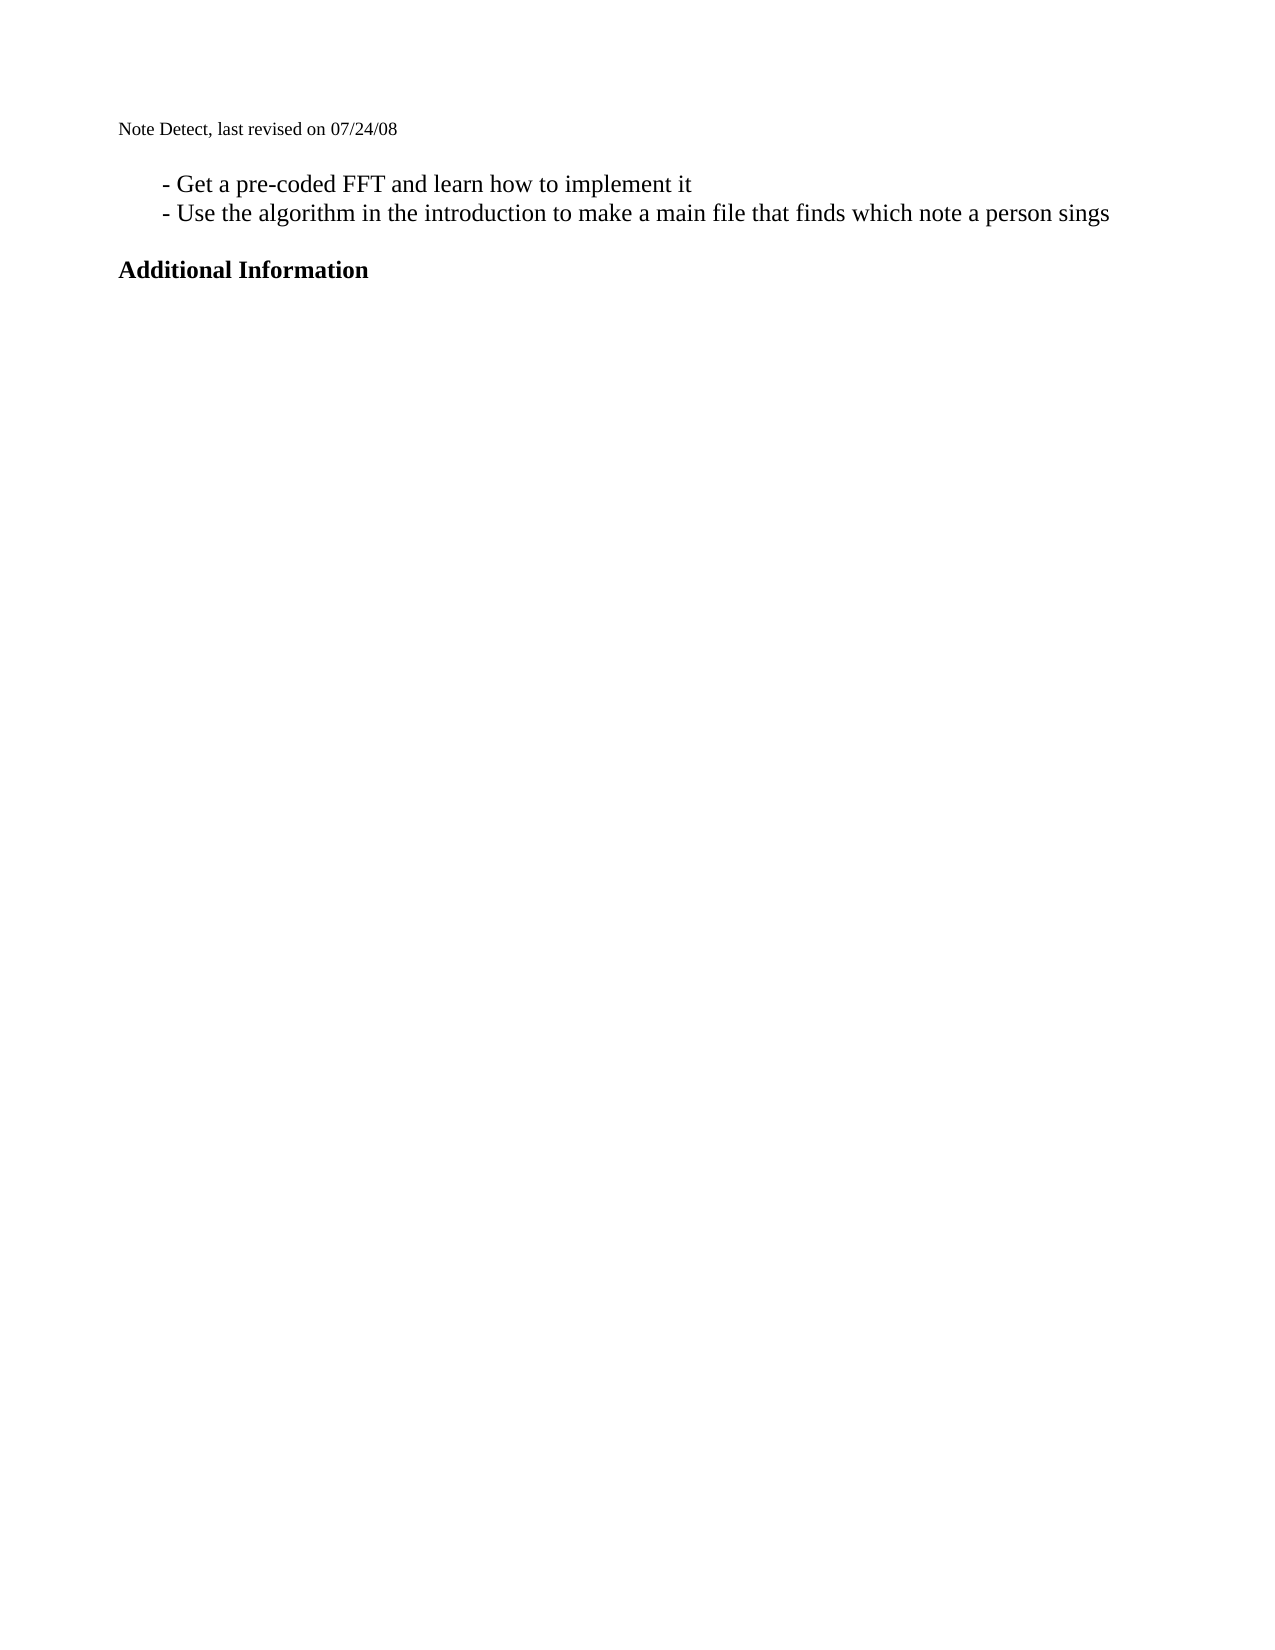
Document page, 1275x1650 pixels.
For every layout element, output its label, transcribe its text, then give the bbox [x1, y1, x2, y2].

text Additional Information [118, 255, 1157, 284]
list - Use the algorithm in the introduction to make a main file that finds which note a person sings [118, 198, 1157, 227]
list - Get a pre-coded FFT and learn how to implement it [118, 169, 1157, 198]
